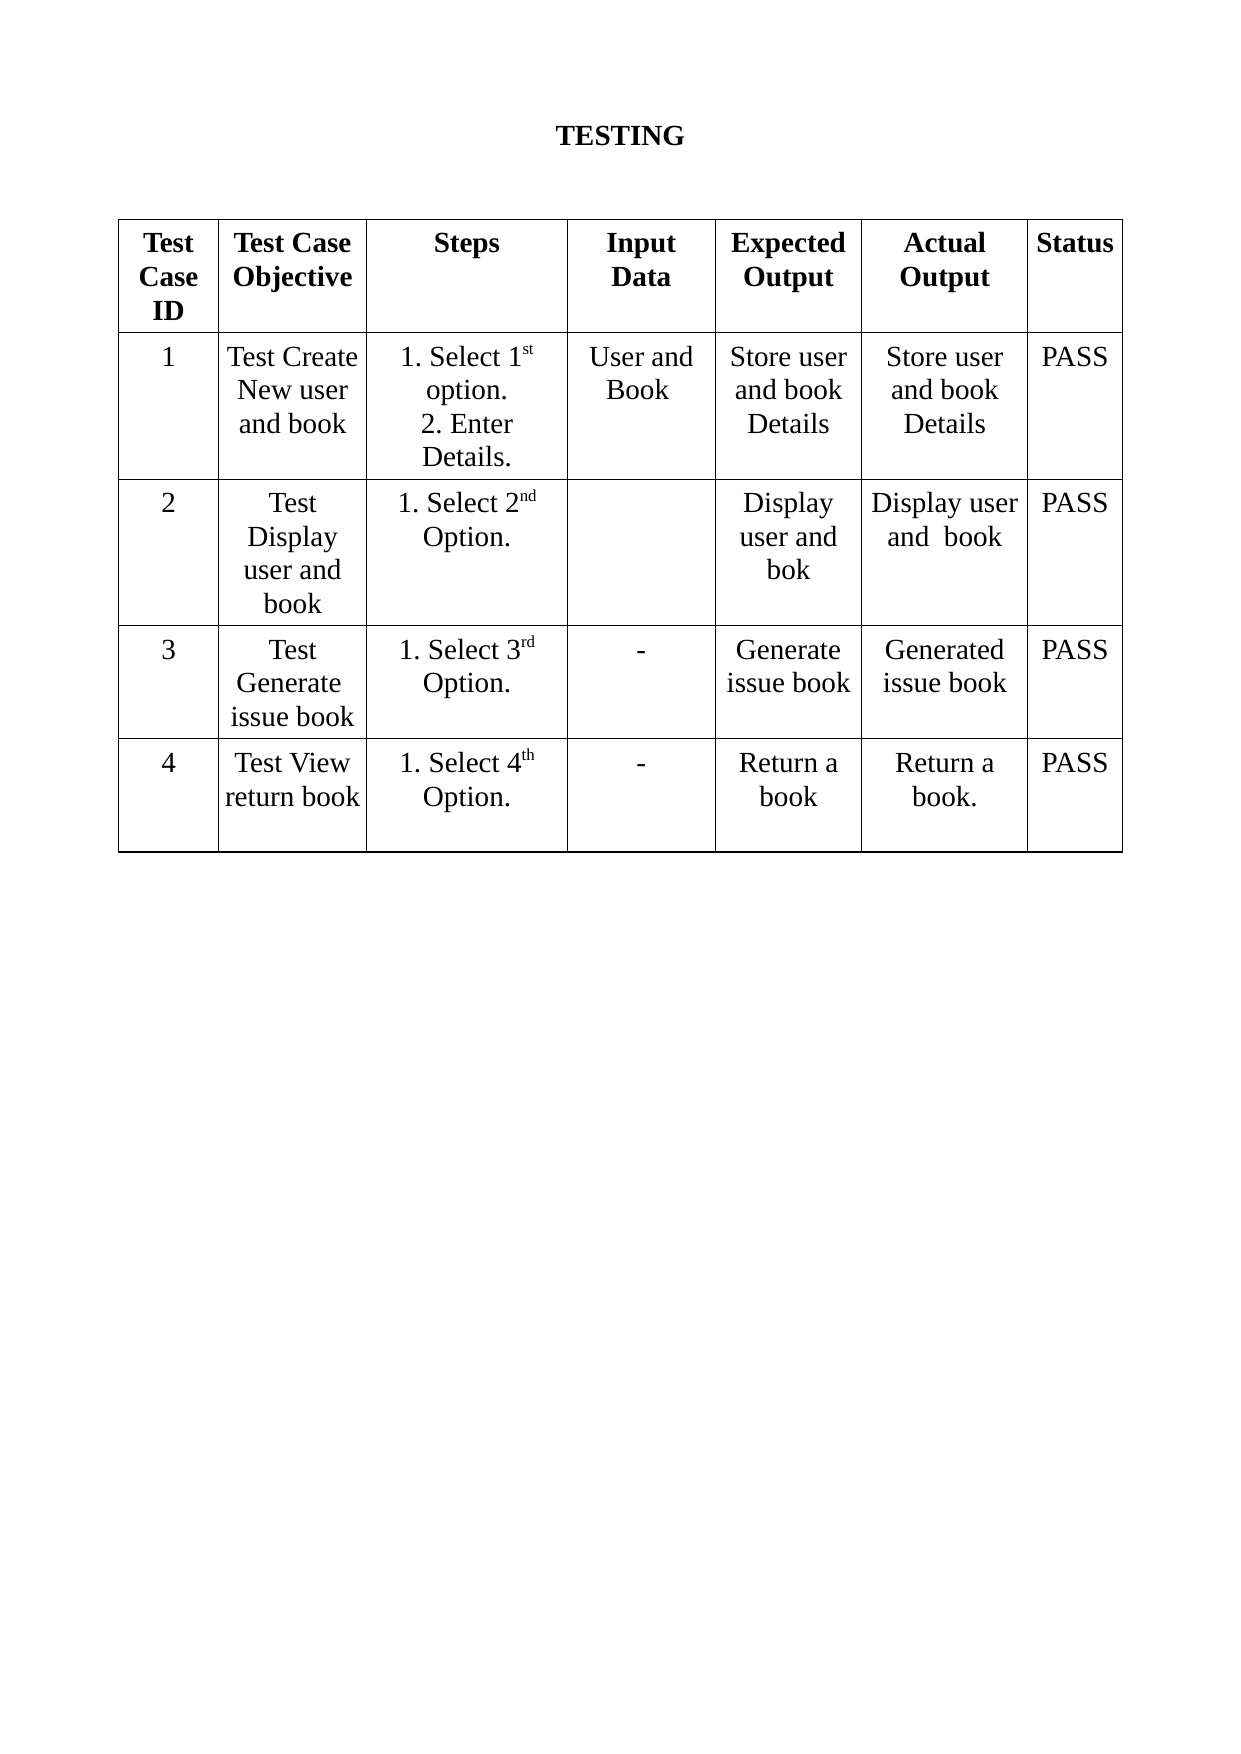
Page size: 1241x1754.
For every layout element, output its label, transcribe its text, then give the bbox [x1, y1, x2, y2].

table_header Status [1028, 220, 1122, 332]
table_cell PASS [1028, 626, 1122, 738]
table_header Test Case Objective [219, 220, 366, 332]
table_cell - [568, 626, 715, 738]
table_cell Generated issue book [862, 626, 1027, 738]
table_cell PASS [1028, 333, 1122, 478]
table_cell User and Book [568, 333, 715, 478]
table_cell 1. Select 4th Option. [367, 739, 567, 851]
table_header Test Case ID [119, 220, 218, 332]
table_cell Store user and book Details [716, 333, 861, 478]
table_cell Return a book. [862, 739, 1027, 851]
table_cell Test Create New user and book [219, 333, 366, 478]
table_cell Test Generate issue book [219, 626, 366, 738]
table_cell [568, 480, 715, 625]
table_header Input Data [568, 220, 715, 332]
table_cell Store user and book Details [862, 333, 1027, 478]
table_cell 1. Select 1st option. 2. Enter Details. [367, 333, 567, 478]
text TESTING [118, 118, 1122, 152]
table_cell PASS [1028, 739, 1122, 851]
table_cell Return a book [716, 739, 861, 851]
table_cell 3 [119, 626, 218, 738]
table_cell 1 [119, 333, 218, 478]
table_cell - [568, 739, 715, 851]
table_cell 1. Select 2nd Option. [367, 480, 567, 625]
table_cell Display user and book [862, 480, 1027, 625]
table_cell Generate issue book [716, 626, 861, 738]
table_header Actual Output [862, 220, 1027, 332]
table_cell 4 [119, 739, 218, 851]
table_cell PASS [1028, 480, 1122, 625]
table_cell 2 [119, 480, 218, 625]
table_cell 1. Select 3rd Option. [367, 626, 567, 738]
table_header Steps [367, 220, 567, 332]
table_cell Test View return book [219, 739, 366, 851]
table_header Expected Output [716, 220, 861, 332]
table_cell Display user and bok [716, 480, 861, 625]
table_cell Test Display user and book [219, 480, 366, 625]
